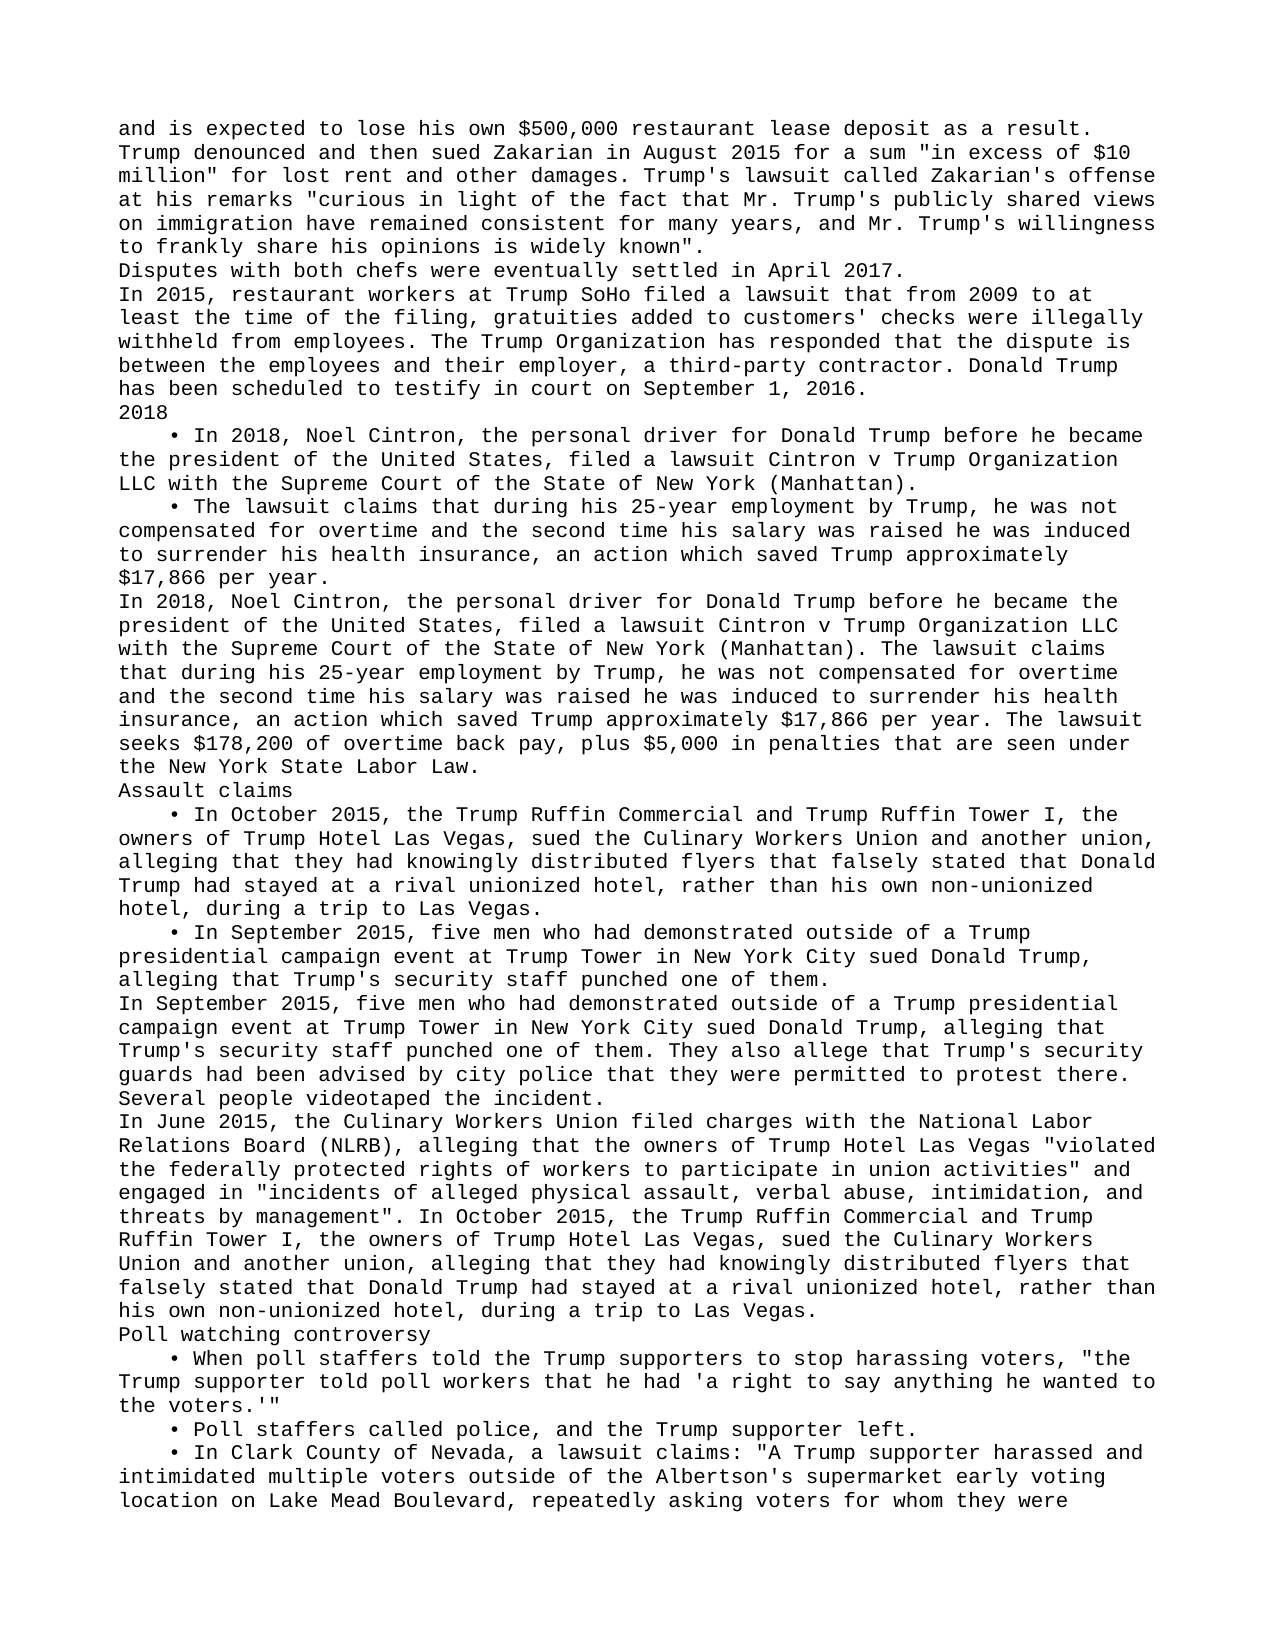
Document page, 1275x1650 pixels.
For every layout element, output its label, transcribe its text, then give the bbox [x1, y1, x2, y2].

text • When poll staffers told the Trump supporters to stop harassing voters, "the Trump supporter told poll workers that he had 'a right to say anything he wanted to the voters.'" [118, 1348, 1157, 1419]
text In 2018, Noel Cintron, the personal driver for Donald Trump before he became the president of the United States, filed a lawsuit Cintron v Trump Organization LLC with the Supreme Court of the State of New York (Manhattan). The lawsuit claims that during his 25-year employment by Trump, he was not compensated for overtime and the second time his salary was raised he was induced to surrender his health insurance, an action which saved Trump approximately $17,866 per year. The lawsuit seeks $178,200 of overtime back pay, plus $5,000 in penalties that are seen under the New York State Labor Law. [118, 591, 1157, 780]
text 2018 [118, 402, 1157, 426]
text • In September 2015, five men who had demonstrated outside of a Trump presidential campaign event at Trump Tower in New York City sued Donald Trump, alleging that Trump's security staff punched one of them. [118, 922, 1157, 993]
text • In October 2015, the Trump Ruffin Commercial and Trump Ruffin Tower I, the owners of Trump Hotel Las Vegas, sued the Culinary Workers Union and another union, alleging that they had knowingly distributed flyers that falsely stated that Donald Trump had stayed at a rival unionized hotel, rather than his own non-unionized hotel, during a trip to Las Vegas. [118, 804, 1157, 922]
text Poll watching controversy [118, 1324, 1157, 1348]
text In 2015, restaurant workers at Trump SoHo filed a lawsuit that from 2009 to at least the time of the filing, gratuities added to customers' checks were illegally withheld from employees. The Trump Organization has responded that the dispute is between the employees and their employer, a third-party contractor. Donald Trump has been scheduled to testify in court on September 1, 2016. [118, 284, 1157, 402]
text In September 2015, five men who had demonstrated outside of a Trump presidential campaign event at Trump Tower in New York City sued Donald Trump, alleging that Trump's security staff punched one of them. They also allege that Trump's security guards had been advised by city police that they were permitted to protest there. Several people videotaped the incident. [118, 993, 1157, 1111]
text Disputes with both chefs were eventually settled in April 2017. [118, 260, 1157, 284]
text In June 2015, the Culinary Workers Union filed charges with the National Labor Relations Board (NLRB), alleging that the owners of Trump Hotel Las Vegas "violated the federally protected rights of workers to participate in union activities" and engaged in "incidents of alleged physical assault, verbal abuse, intimidation, and threats by management". In October 2015, the Trump Ruffin Commercial and Trump Ruffin Tower I, the owners of Trump Hotel Las Vegas, sued the Culinary Workers Union and another union, alleging that they had knowingly distributed flyers that falsely stated that Donald Trump had stayed at a rival unionized hotel, rather than his own non-unionized hotel, during a trip to Las Vegas. [118, 1111, 1157, 1324]
text Assault claims [118, 780, 1157, 804]
text • Poll staffers called police, and the Trump supporter left. [118, 1419, 1157, 1442]
text • The lawsuit claims that during his 25-year employment by Trump, he was not compensated for overtime and the second time his salary was raised he was induced to surrender his health insurance, an action which saved Trump approximately $17,866 per year. [118, 496, 1157, 591]
text • In 2018, Noel Cintron, the personal driver for Donald Trump before he became the president of the United States, filed a lawsuit Cintron v Trump Organization LLC with the Supreme Court of the State of New York (Manhattan). [118, 426, 1157, 496]
text • In Clark County of Nevada, a lawsuit claims: "A Trump supporter harassed and intimidated multiple voters outside of the Albertson's supermarket early voting location on Lake Mead Boulevard, repeatedly asking voters for whom they were [118, 1442, 1157, 1513]
text and is expected to lose his own $500,000 restaurant lease deposit as a result. Trump denounced and then sued Zakarian in August 2015 for a sum "in excess of $10 million" for lost rent and other damages. Trump's lawsuit called Zakarian's offense at his remarks "curious in light of the fact that Mr. Trump's publicly shared views on immigration have remained consistent for many years, and Mr. Trump's willingness to frankly share his opinions is widely known". [118, 118, 1157, 260]
